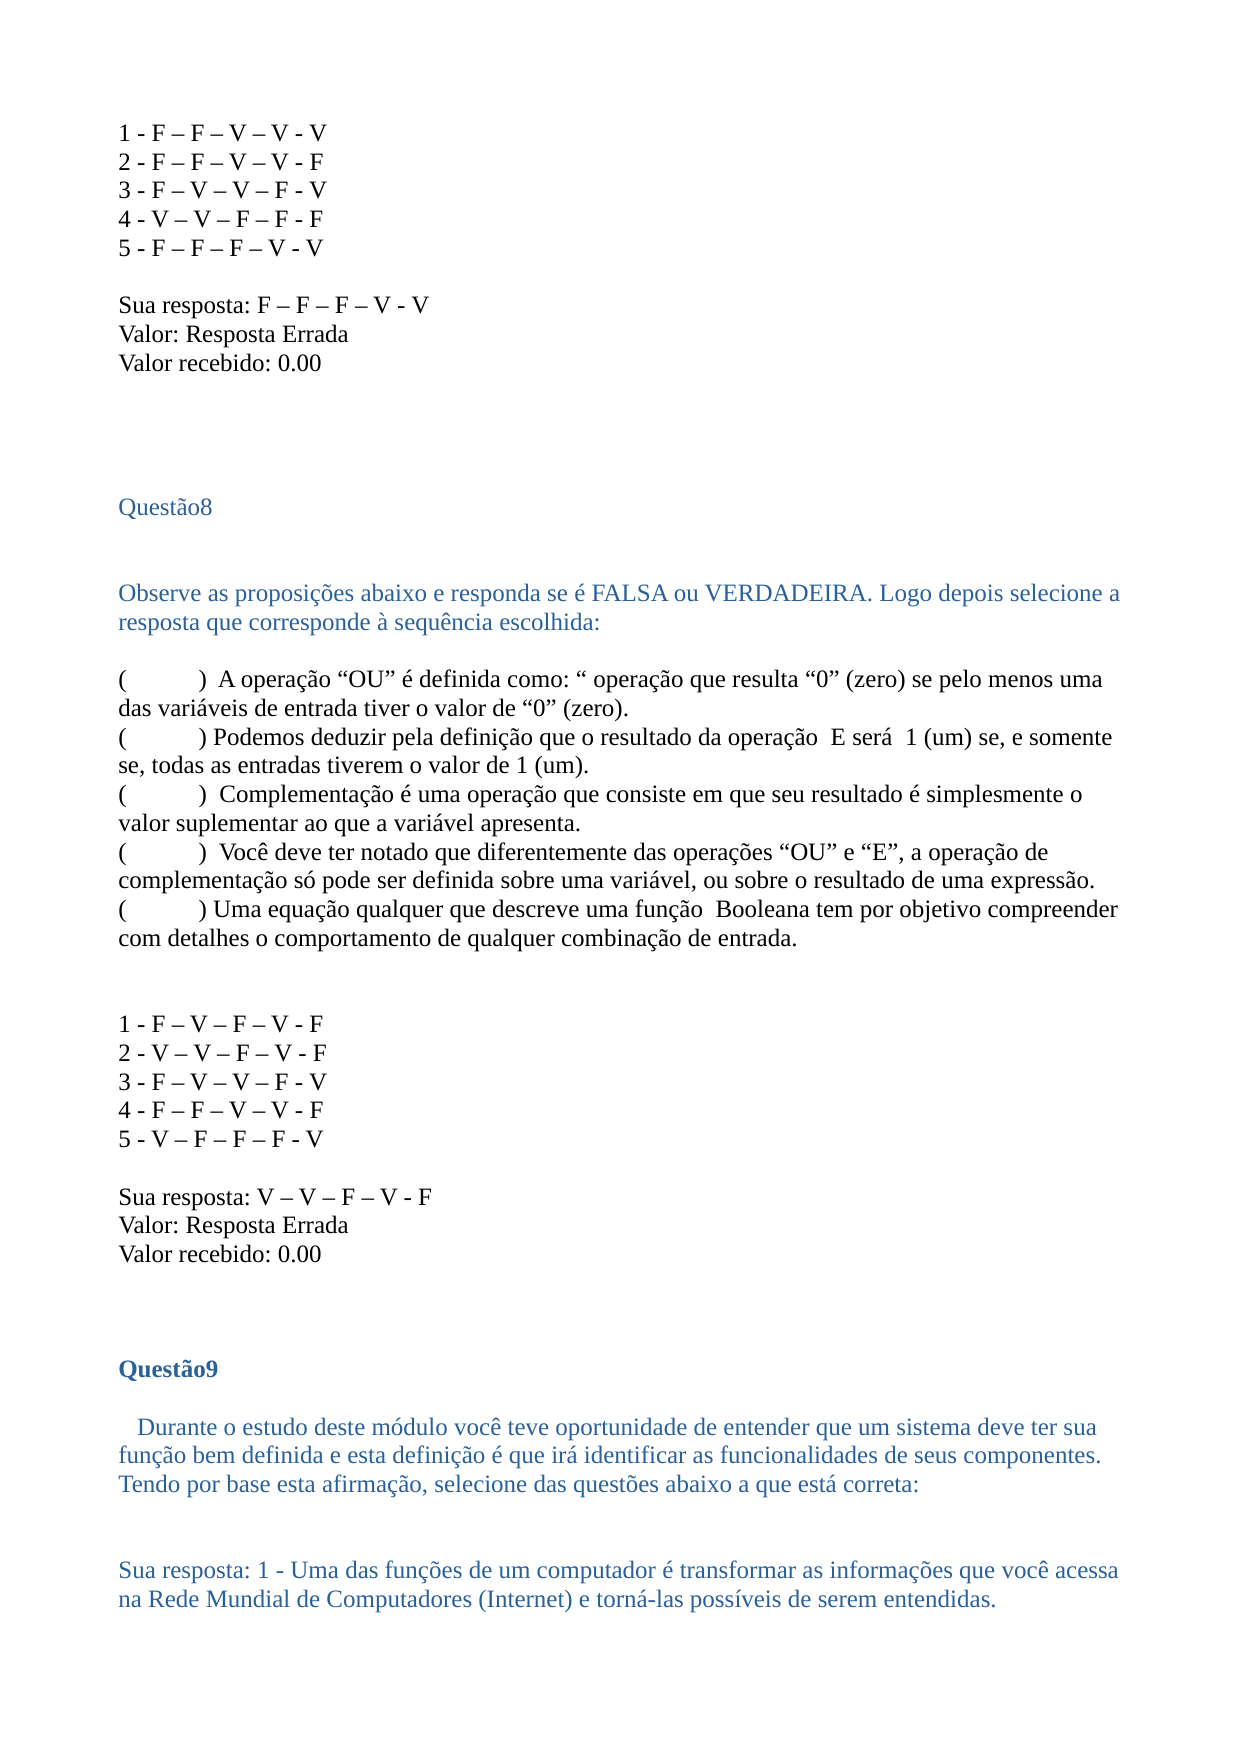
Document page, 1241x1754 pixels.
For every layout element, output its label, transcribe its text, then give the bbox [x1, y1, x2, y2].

text Sua resposta: F – F – F – V - V [118, 291, 1122, 319]
text 2 - F – F – V – V - F [118, 147, 1122, 176]
text 4 - F – F – V – V - F [118, 1096, 1122, 1124]
text ( ) Complementação é uma operação que consiste em que seu resultado é simplesmente o valor suplementar ao que a variável apresenta. [118, 779, 1122, 837]
text 3 - F – V – V – F - V [118, 1067, 1122, 1096]
text Durante o estudo deste módulo você teve oportunidade de entender que um sistema deve ter sua função bem definida e esta definição é que irá identificar as funcionalidades de seus componentes. Tendo por base esta afirmação, selecione das questões abaixo a que está correta: [118, 1412, 1122, 1498]
text Sua resposta: 1 - Uma das funções de um computador é transformar as informações que você acessa na Rede Mundial de Computadores (Internet) e torná-las possíveis de serem entendidas. [118, 1556, 1122, 1613]
text 5 - F – F – F – V - V [118, 233, 1122, 262]
text ( ) Uma equação qualquer que descreve uma função Booleana tem por objetivo compreender com detalhes o comportamento de qualquer combinação de entrada. [118, 894, 1122, 952]
text Sua resposta: V – V – F – V - F [118, 1182, 1122, 1211]
text Valor recebido: 0.00 [118, 1239, 1122, 1268]
text 4 - V – V – F – F - F [118, 204, 1122, 233]
text ( ) Podemos deduzir pela definição que o resultado da operação E será 1 (um) se, e somente se, todas as entradas tiverem o valor de 1 (um). [118, 722, 1122, 779]
text 5 - V – F – F – F - V [118, 1124, 1122, 1153]
text Valor: Resposta Errada [118, 1211, 1122, 1239]
text Valor recebido: 0.00 [118, 348, 1122, 377]
text Valor: Resposta Errada [118, 319, 1122, 348]
text Questão8 [118, 492, 1122, 521]
text Questão9 [118, 1354, 1122, 1383]
text ( ) Você deve ter notado que diferentemente das operações “OU” e “E”, a operação de complementação só pode ser definida sobre uma variável, ou sobre o resultado de uma expressão. [118, 837, 1122, 894]
text 1 - F – F – V – V - V [118, 118, 1122, 147]
text 3 - F – V – V – F - V [118, 176, 1122, 204]
text Observe as proposições abaixo e responda se é FALSA ou VERDADEIRA. Logo depois selecione a resposta que corresponde à sequência escolhida: [118, 578, 1122, 636]
text ( ) A operação “OU” é definida como: “ operação que resulta “0” (zero) se pelo menos uma das variáveis de entrada tiver o valor de “0” (zero). [118, 664, 1122, 722]
text 2 - V – V – F – V - F [118, 1038, 1122, 1067]
text 1 - F – V – F – V - F [118, 1009, 1122, 1038]
